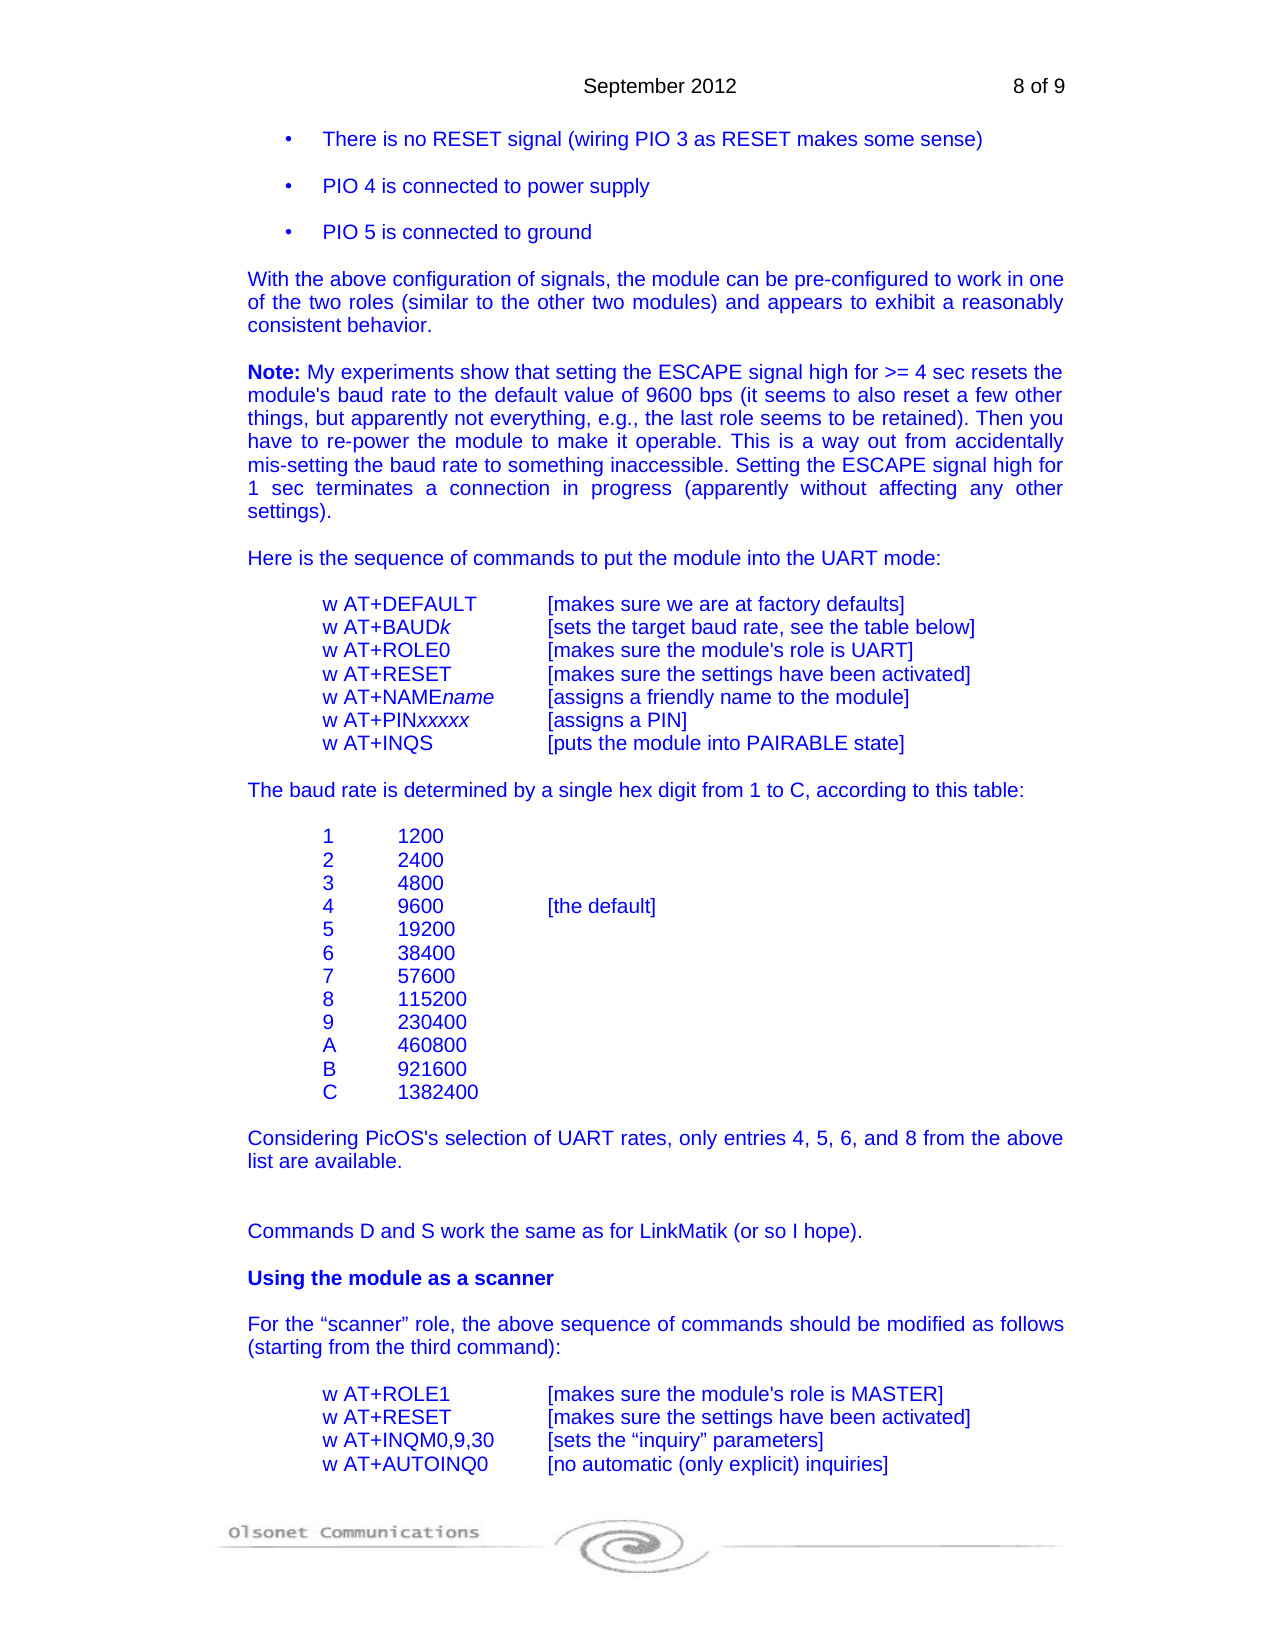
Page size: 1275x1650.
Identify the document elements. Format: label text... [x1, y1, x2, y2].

text 5 19200 [247, 918, 1065, 941]
text w AT+RESET [makes sure the settings have been activated] [247, 1406, 1065, 1429]
text B 921600 [247, 1057, 1065, 1080]
text w AT+NAMEname [assigns a friendly name to the module] [247, 686, 1065, 709]
text Considering PicOS's selection of UART rates, only entries 4, 5, 6, and 8 from the above list are available. [247, 1127, 1065, 1173]
text With the above configuration of signals, the module can be pre-configured to work in one of the two roles (similar to the other two modules) and appears to exhibit a reasonably consistent behavior. [247, 267, 1065, 337]
text w AT+AUTOINQ0 [no automatic (only explicit) inquiries] [247, 1452, 1065, 1475]
text w AT+ROLE1 [makes sure the module's role is MASTER] [247, 1382, 1065, 1406]
text A 460800 [247, 1034, 1065, 1057]
text w AT+INQM0,9,30 [sets the “inquiry” parameters] [247, 1429, 1065, 1452]
text 2 2400 [247, 848, 1065, 871]
text 8 115200 [247, 987, 1065, 1011]
text Commands D and S work the same as for LinkMatik (or so I hope). [247, 1220, 1065, 1243]
text w AT+INQS [puts the module into PAIRABLE state] [247, 732, 1065, 755]
text Note: My experiments show that setting the ESCAPE signal high for >= 4 sec resets the module's baud rate to the default value of 9600 bps (it seems to also reset a few other things, but apparently not everything, e.g., the last role seems to be retained). Then you have to re-power the module to make it operable. This is a way out from accidentally mis-setting the baud rate to something inaccessible. Setting the ESCAPE signal high for 1 sec terminates a connection in progress (apparently without affecting any other settings). [247, 360, 1065, 523]
subtitle Using the module as a scanner [247, 1266, 1065, 1289]
text 9 230400 [247, 1011, 1065, 1034]
text 4 9600 [the default] [247, 894, 1065, 918]
text For the “scanner” role, the above sequence of commands should be modified as follows (starting from the third command): [247, 1313, 1065, 1359]
text 1 1200 [247, 825, 1065, 848]
text w AT+DEFAULT [makes sure we are at factory defaults] [247, 593, 1065, 616]
text C 1382400 [247, 1080, 1065, 1104]
text 7 57600 [247, 964, 1065, 987]
text 6 38400 [247, 941, 1065, 964]
picture [210, 1504, 1065, 1596]
text w AT+PINxxxxx [assigns a PIN] [247, 709, 1065, 732]
text 3 4800 [247, 871, 1065, 894]
text w AT+BAUDk [sets the target baud rate, see the table below] [247, 616, 1065, 639]
text Here is the sequence of commands to put the module into the UART mode: [247, 546, 1065, 569]
text w AT+RESET [makes sure the settings have been activated] [247, 662, 1065, 686]
text w AT+ROLE0 [makes sure the module's role is UART] [247, 639, 1065, 662]
list PIO 5 is connected to ground [285, 221, 1065, 244]
list There is no RESET signal (wiring PIO 3 as RESET makes some sense) [285, 128, 1065, 151]
text The baud rate is determined by a single hex digit from 1 to C, according to this table: [247, 778, 1065, 802]
list PIO 4 is connected to power supply [285, 174, 1065, 198]
